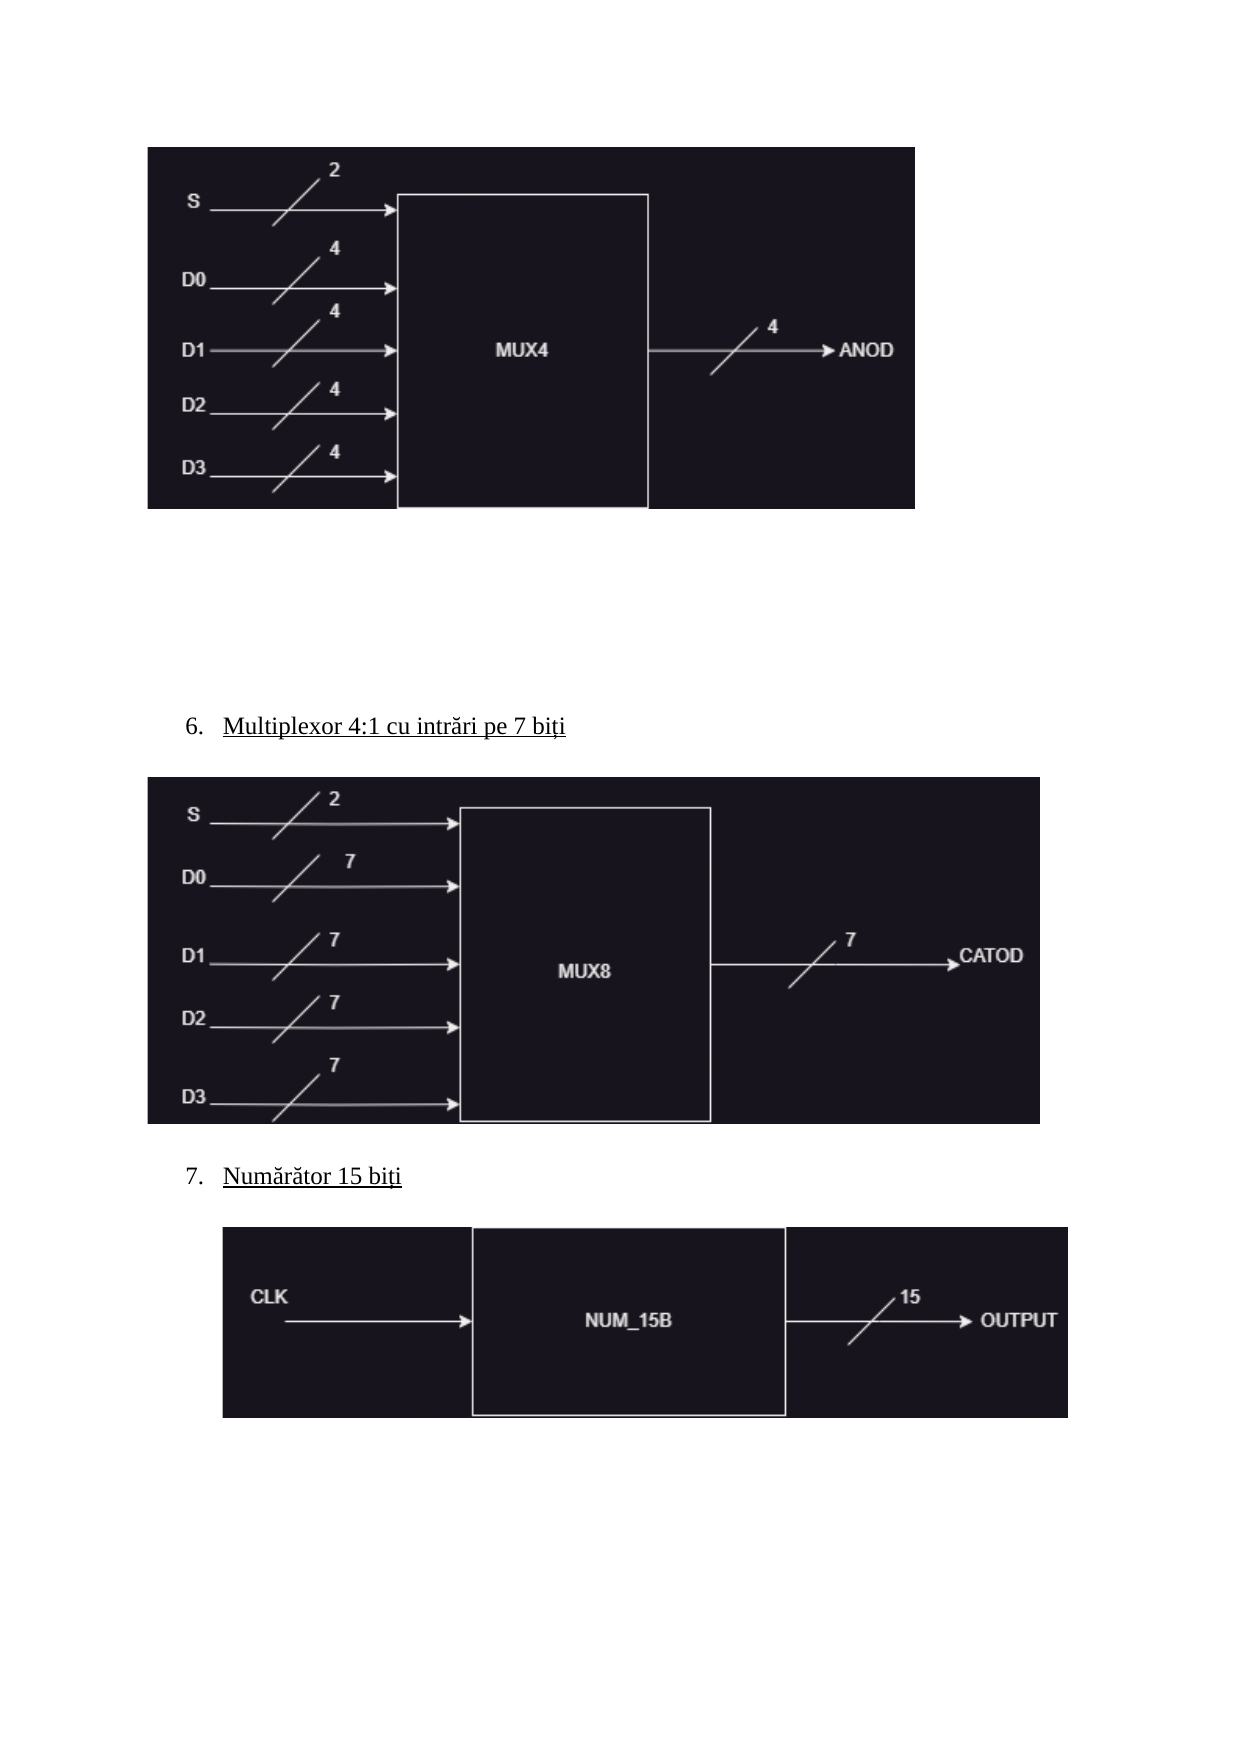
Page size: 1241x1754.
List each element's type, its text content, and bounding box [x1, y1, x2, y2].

list Multiplexor 4:1 cu intrări pe 7 biți [185, 711, 1093, 740]
list Numărător 15 biți [185, 1161, 1093, 1190]
